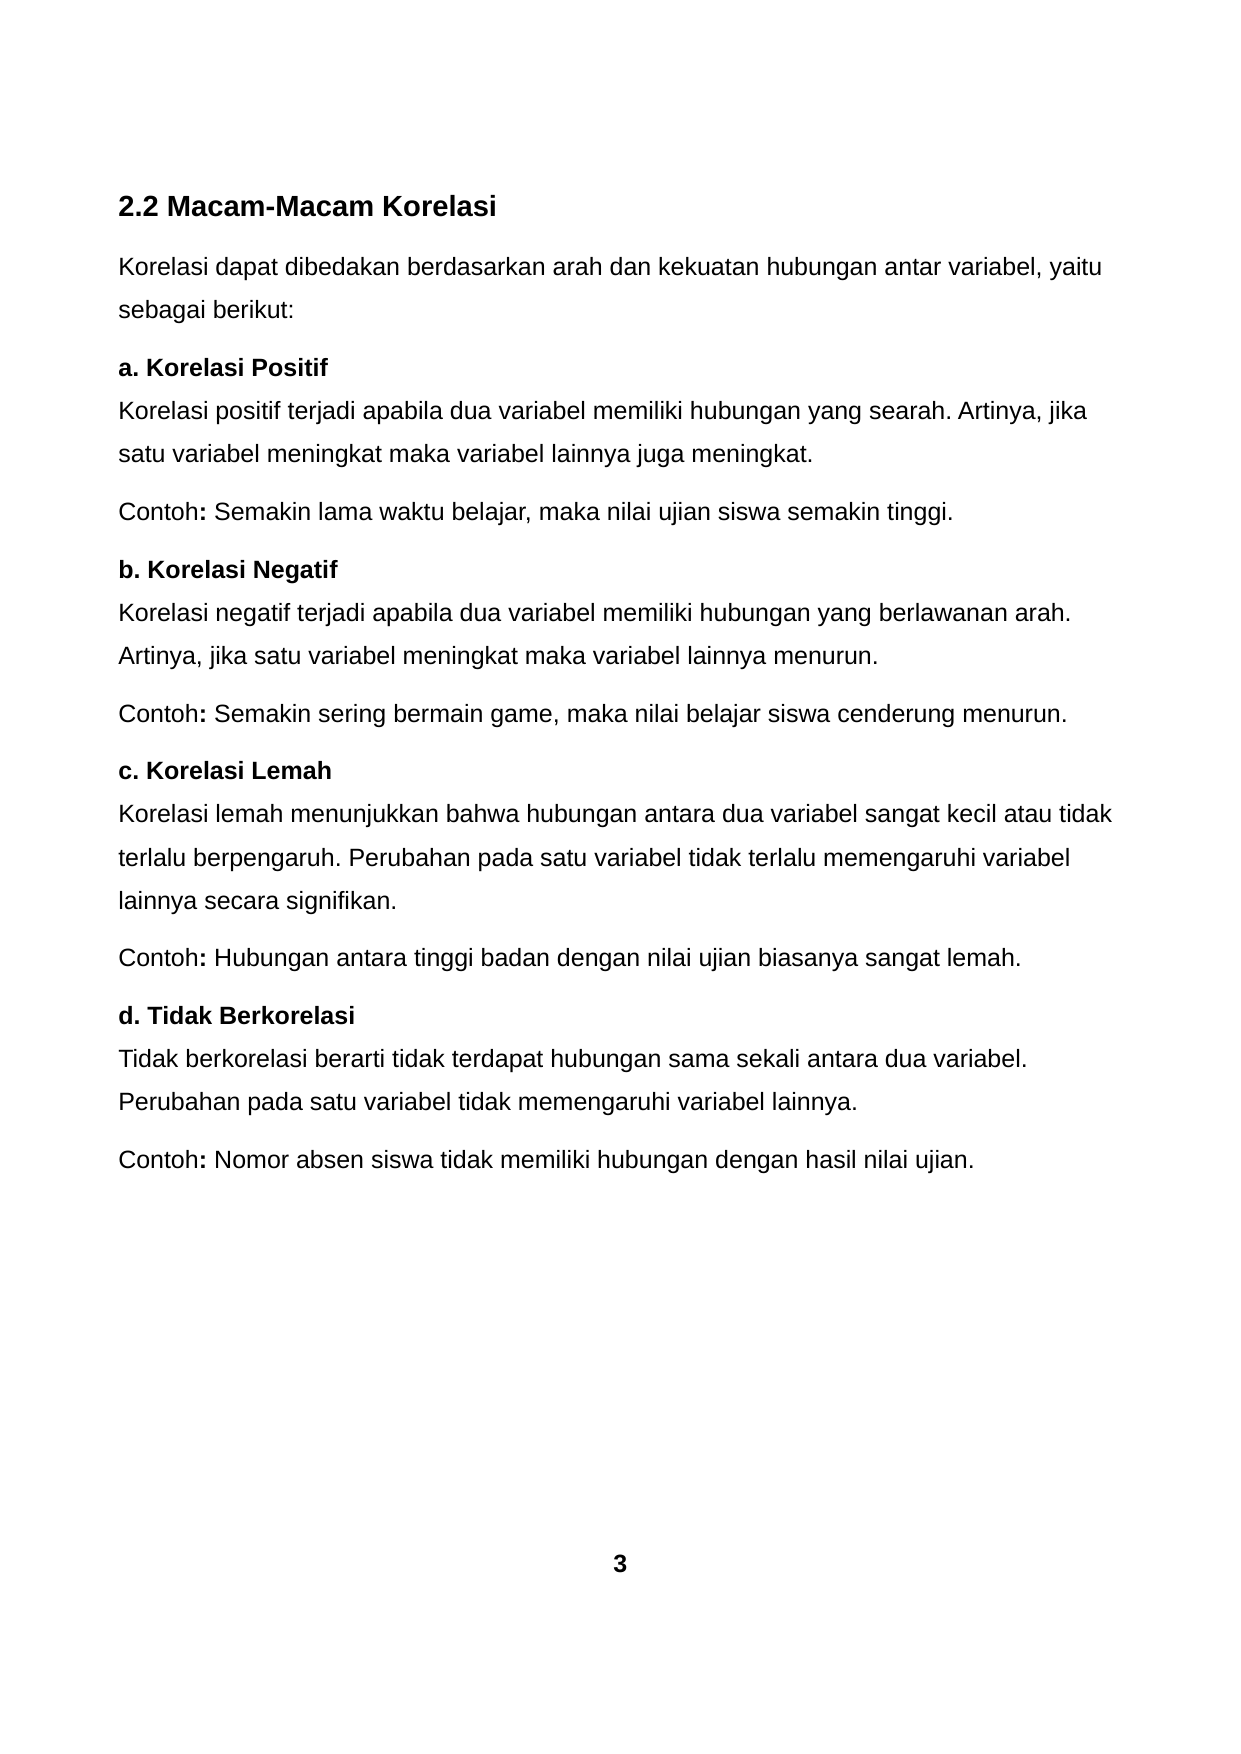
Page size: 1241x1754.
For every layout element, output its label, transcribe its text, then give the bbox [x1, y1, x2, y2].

text 3 [118, 1549, 1122, 1578]
text Contoh: Semakin lama waktu belajar, maka nilai ujian siswa semakin tinggi. [118, 497, 1122, 526]
text c. Korelasi Lemah Korelasi lemah menunjukkan bahwa hubungan antara dua variabel sangat kecil atau tidak terlalu berpengaruh. Perubahan pada satu variabel tidak terlalu memengaruhi variabel lainnya secara signifikan. [118, 756, 1122, 914]
text b. Korelasi Negatif Korelasi negatif terjadi apabila dua variabel memiliki hubungan yang berlawanan arah. Artinya, jika satu variabel meningkat maka variabel lainnya menurun. [118, 555, 1122, 670]
subtitle 2.2 Macam-Macam Korelasi [118, 189, 1122, 223]
text Contoh: Nomor absen siswa tidak memiliki hubungan dengan hasil nilai ujian. [118, 1145, 1122, 1174]
text d. Tidak Berkorelasi Tidak berkorelasi berarti tidak terdapat hubungan sama sekali antara dua variabel. Perubahan pada satu variabel tidak memengaruhi variabel lainnya. [118, 1001, 1122, 1116]
text Contoh: Semakin sering bermain game, maka nilai belajar siswa cenderung menurun. [118, 699, 1122, 727]
text Contoh: Hubungan antara tinggi badan dengan nilai ujian biasanya sangat lemah. [118, 943, 1122, 972]
text Korelasi dapat dibedakan berdasarkan arah dan kekuatan hubungan antar variabel, yaitu sebagai berikut: [118, 252, 1122, 324]
text a. Korelasi Positif Korelasi positif terjadi apabila dua variabel memiliki hubungan yang searah. Artinya, jika satu variabel meningkat maka variabel lainnya juga meningkat. [118, 353, 1122, 468]
